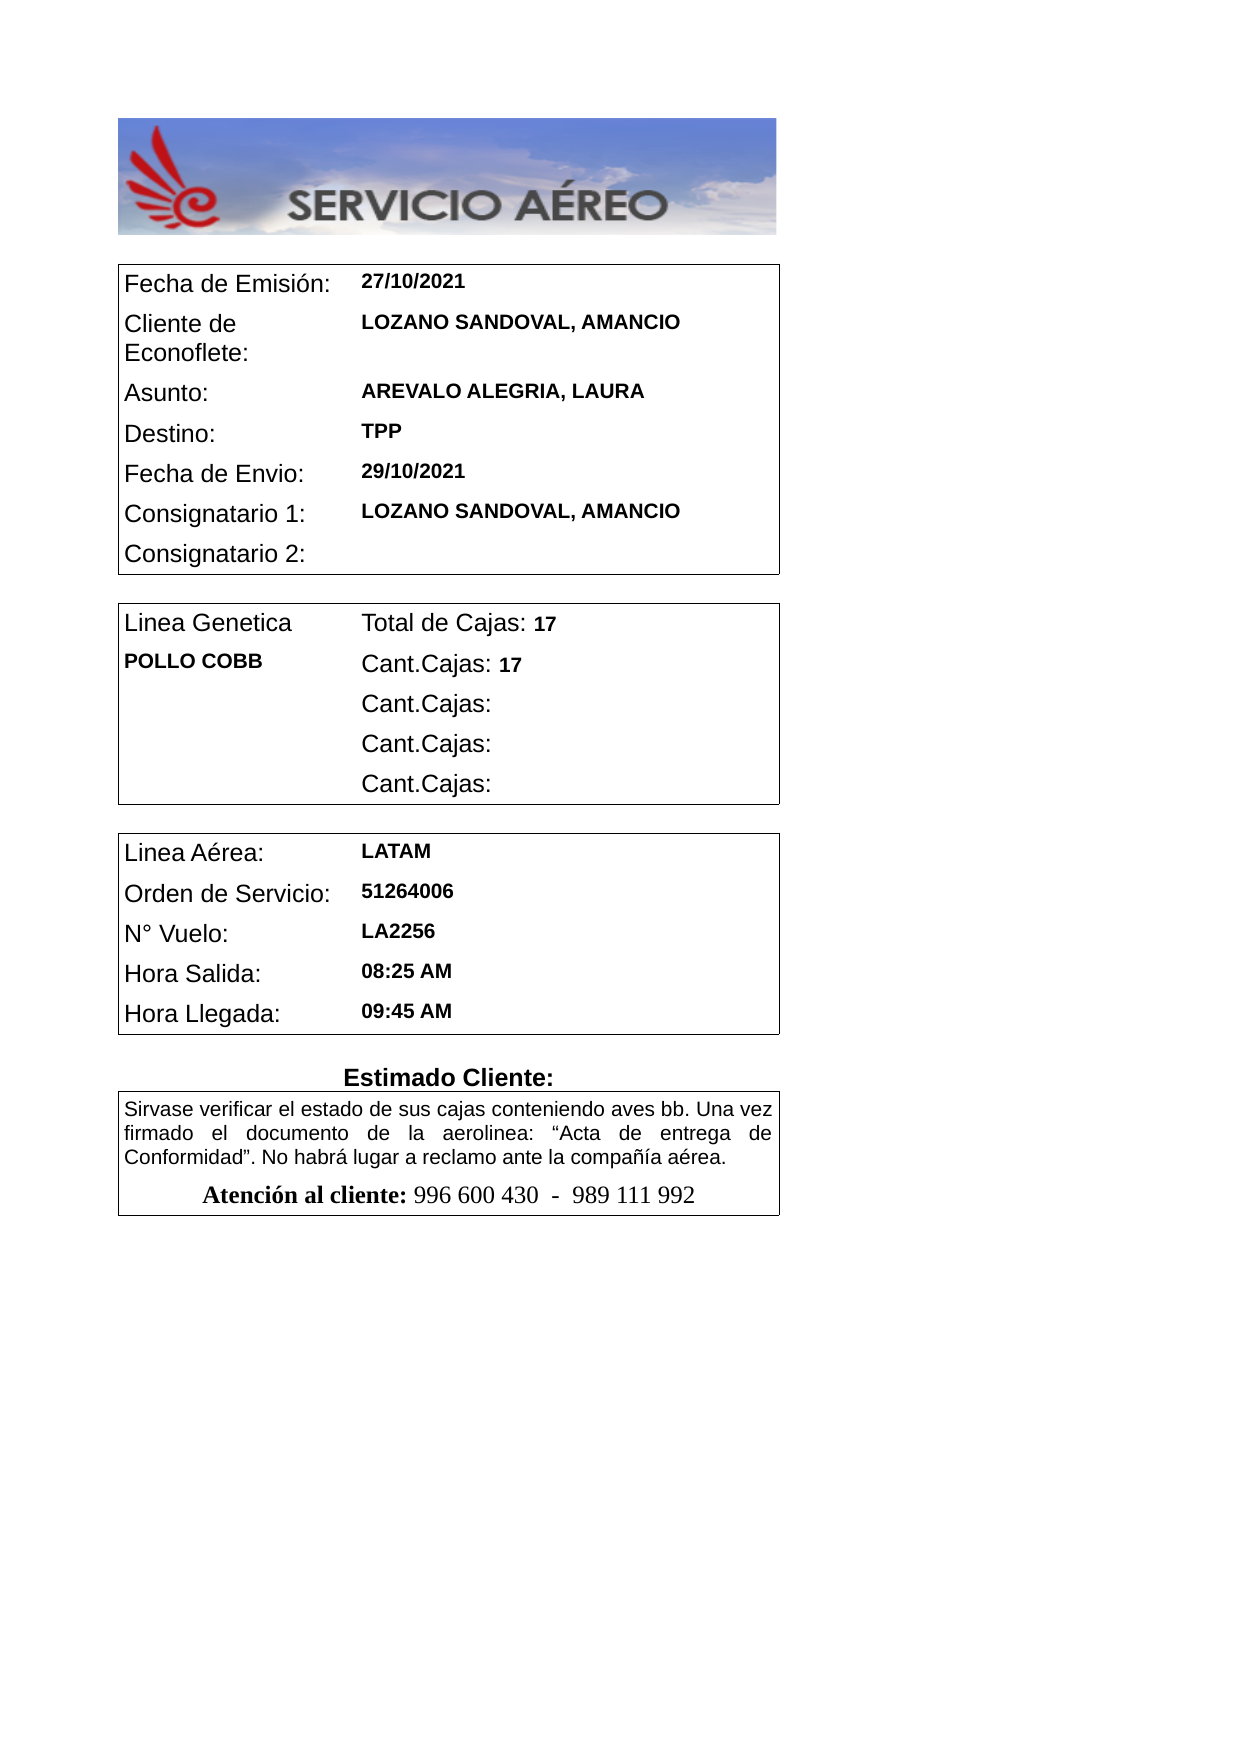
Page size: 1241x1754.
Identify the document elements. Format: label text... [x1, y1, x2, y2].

table_cell TPP [356, 413, 779, 453]
table_cell 29/10/2021 [356, 453, 779, 493]
table_cell Consignatario 2: [119, 534, 356, 574]
table_cell [356, 534, 779, 574]
table_cell Atención al cliente: 996 600 430 - 989 111 992 [119, 1175, 779, 1215]
table_cell Destino: [119, 413, 356, 453]
table_cell [356, 575, 779, 603]
table_cell [118, 805, 356, 833]
table_cell Asunto: [119, 373, 356, 413]
table_header Fecha de Emisión: [119, 265, 356, 304]
table_cell [356, 805, 779, 833]
table_cell POLLO COBB [119, 643, 356, 683]
table_cell 08:25 AM [356, 953, 779, 993]
table_cell Cant.Cajas: [356, 683, 779, 723]
table_cell Linea Genetica [119, 604, 356, 643]
table_cell Cliente de Econoflete: [119, 304, 356, 373]
table_header 27/10/2021 [356, 265, 779, 304]
table_cell Estimado Cliente: [118, 1035, 779, 1091]
table_cell Hora Llegada: [119, 994, 356, 1034]
table_cell LOZANO SANDOVAL, AMANCIO [356, 493, 779, 533]
table_cell LOZANO SANDOVAL, AMANCIO [356, 304, 779, 373]
table_cell 09:45 AM [356, 994, 779, 1034]
table_cell LATAM [356, 834, 779, 873]
table_cell [119, 683, 356, 723]
table_cell AREVALO ALEGRIA, LAURA [356, 373, 779, 413]
table_cell [119, 723, 356, 763]
table_cell Total de Cajas: 17 [356, 604, 779, 643]
table_cell [119, 764, 356, 804]
table_cell LA2256 [356, 913, 779, 953]
table_cell Fecha de Envio: [119, 453, 356, 493]
table_cell 51264006 [356, 873, 779, 913]
table_cell Linea Aérea: [119, 834, 356, 873]
table_cell Hora Salida: [119, 953, 356, 993]
table_cell N° Vuelo: [119, 913, 356, 953]
picture [118, 118, 777, 235]
table_cell Sirvase verificar el estado de sus cajas conteniendo aves bb. Una vez firmado el documento de la aerolinea: “Acta de entrega de Conformidad”. No habrá lugar a reclamo ante la compañía aérea. [119, 1092, 779, 1175]
table_cell Cant.Cajas: [356, 723, 779, 763]
table_cell Cant.Cajas: 17 [356, 643, 779, 683]
table_cell [118, 575, 356, 603]
table_cell Orden de Servicio: [119, 873, 356, 913]
table_cell Cant.Cajas: [356, 764, 779, 804]
table_cell Consignatario 1: [119, 493, 356, 533]
